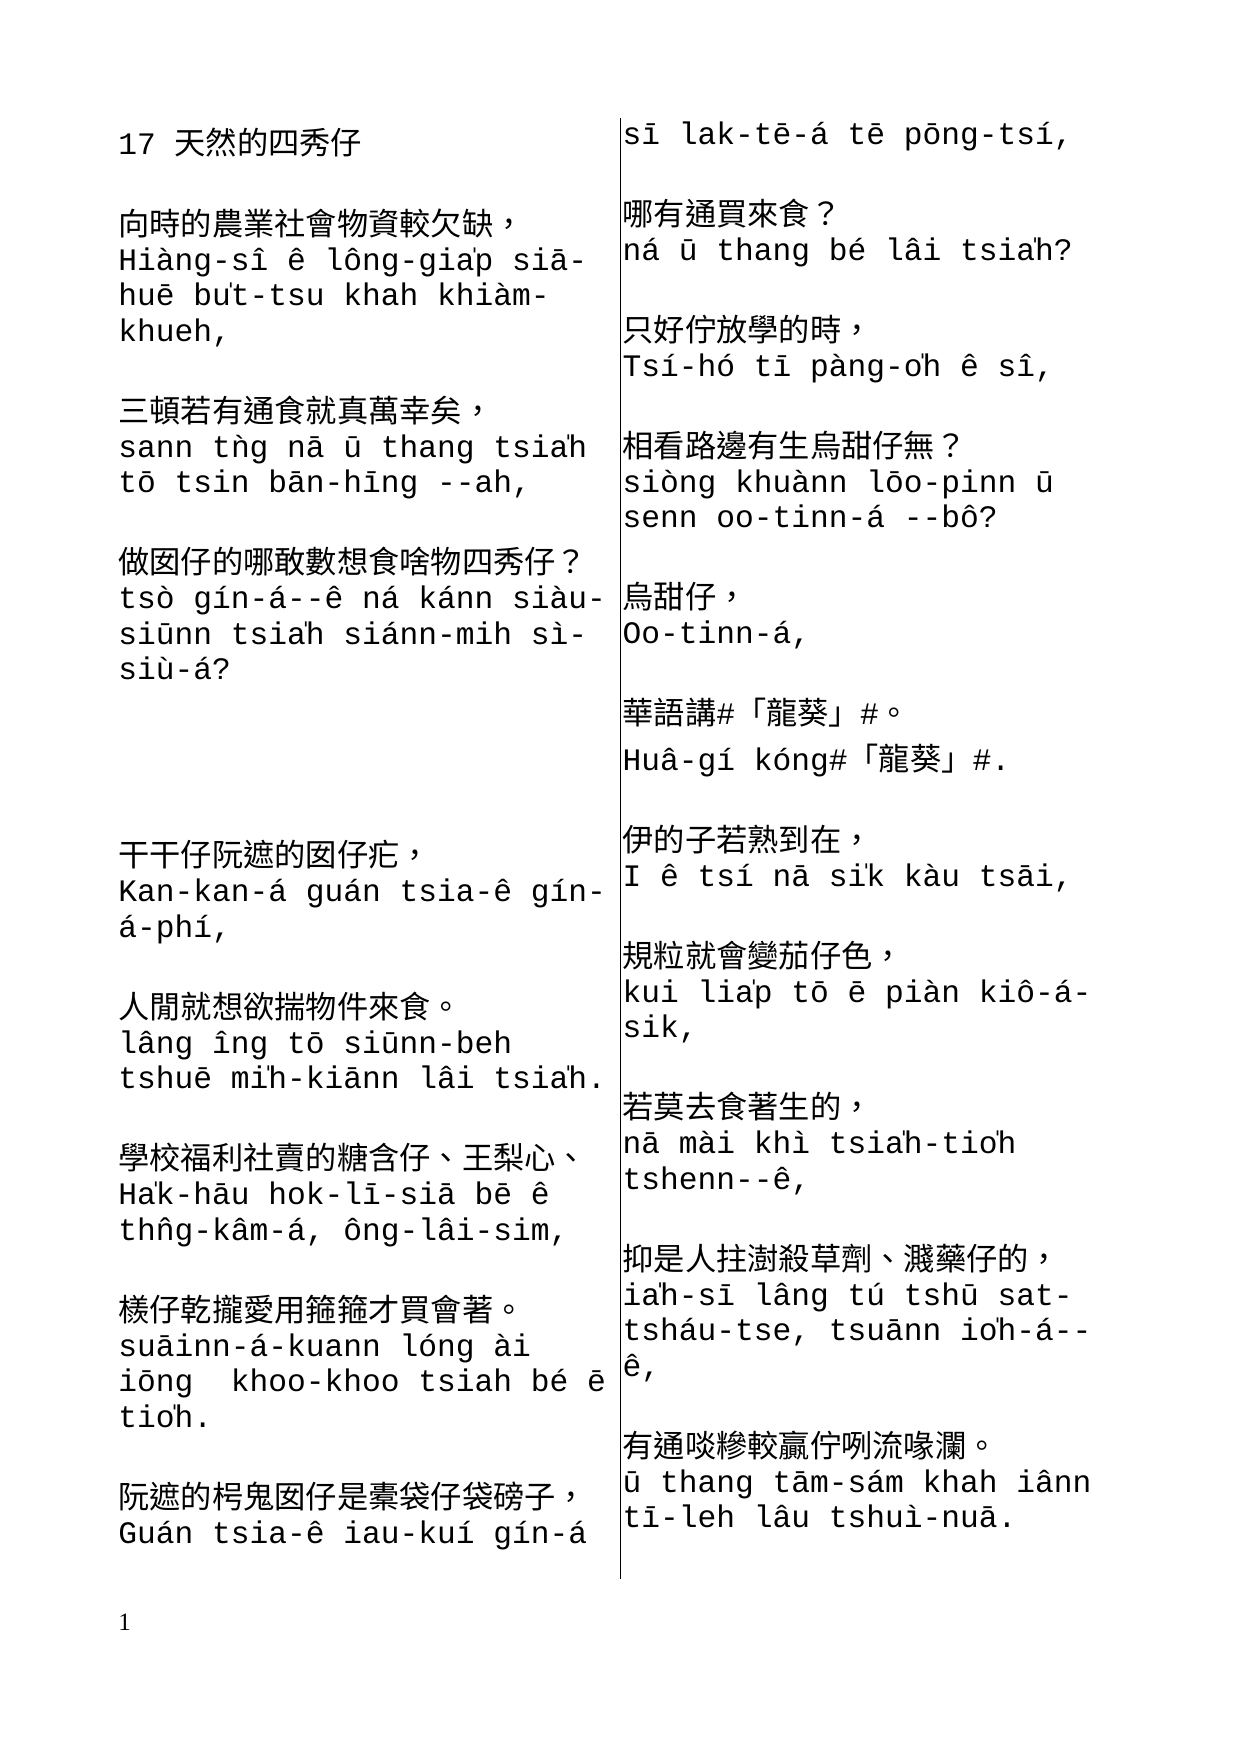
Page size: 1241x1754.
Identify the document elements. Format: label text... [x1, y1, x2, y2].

text 17 天然的四秀仔 [118, 118, 618, 164]
text sī lak-tē-á tē pōng-tsí, [622, 118, 1122, 153]
text 烏甜仔， [622, 572, 1122, 618]
text 規粒就會變茄仔色， [622, 931, 1122, 976]
text kui lia̍p tō ē piàn kiô-á-sik, [622, 976, 1122, 1047]
text 學校福利社賣的糖含仔、王梨心、 [118, 1133, 618, 1179]
text Kan-kan-á guán tsia-ê gín-á-phí, [118, 876, 618, 947]
text 相看路邊有生烏甜仔無？ [622, 421, 1122, 466]
text 哪有通買來食？ [622, 189, 1122, 234]
text Hiàng-sî ê lông-gia̍p siā-huē bu̍t-tsu khah khiàm-khueh, [118, 244, 618, 351]
text tsò gín-á--ê ná kánn siàu-siūnn tsia̍h siánn-mih sì-siù-á? [118, 583, 618, 689]
text I ê tsí nā si̍k kàu tsāi, [622, 860, 1122, 896]
text 只好佇放學的時， [622, 305, 1122, 350]
text 人閒就想欲揣物件來食。 [118, 982, 618, 1027]
text 向時的農業社會物資較欠缺， [118, 199, 618, 244]
text ū thang tām-sám khah iânn tī-leh lâu tshuì-nuā. [622, 1466, 1122, 1537]
text Guán tsia-ê iau-kuí gín-á [118, 1517, 618, 1552]
text 有通啖糝較贏佇咧流喙瀾。 [622, 1421, 1122, 1466]
text Oo-tinn-á, [622, 618, 1122, 653]
text lâng îng tō siūnn-beh tshuē mi̍h-kiānn lâi tsia̍h. [118, 1027, 618, 1098]
text Tsí-hó tī pàng-o̍h ê sî, [622, 350, 1122, 386]
text 華語講#「龍葵」#。 [622, 688, 1122, 734]
text 抑是人拄澍殺草劑、濺藥仔的， [622, 1234, 1122, 1279]
text Ha̍k-hāu hok-lī-siā bē ê thn̂g-kâm-á, ông-lâi-sim, [118, 1179, 618, 1249]
text 若莫去食著生的， [622, 1083, 1122, 1128]
text ná ū thang bé lâi tsia̍h? [622, 234, 1122, 269]
text nā mài khì tsia̍h-tio̍h tshenn--ê, [622, 1128, 1122, 1199]
text 做囡仔的哪敢數想食啥物四秀仔？ [118, 537, 618, 583]
text siòng khuànn lōo-pinn ū senn oo-tinn-á --bô? [622, 466, 1122, 537]
text sann tǹg nā ū thang tsia̍h tō tsin bān-hīng --ah, [118, 431, 618, 502]
text 阮遮的枵鬼囡仔是橐袋仔袋磅子， [118, 1472, 618, 1517]
text Huâ-gí kóng#「龍葵」#. [622, 734, 1122, 780]
text 伊的子若熟到在， [622, 815, 1122, 860]
text 三頓若有通食就真萬幸矣， [118, 386, 618, 431]
text ia̍h-sī lâng tú tshū sat-tsháu-tse, tsuānn io̍h-á--ê, [622, 1279, 1122, 1386]
text suāinn-á-kuann lóng ài iōng khoo-khoo tsiah bé ē tio̍h. [118, 1330, 618, 1436]
text 檨仔乾攏愛用箍箍才買會著。 [118, 1285, 618, 1330]
text 干干仔阮遮的囡仔疕， [118, 831, 618, 876]
